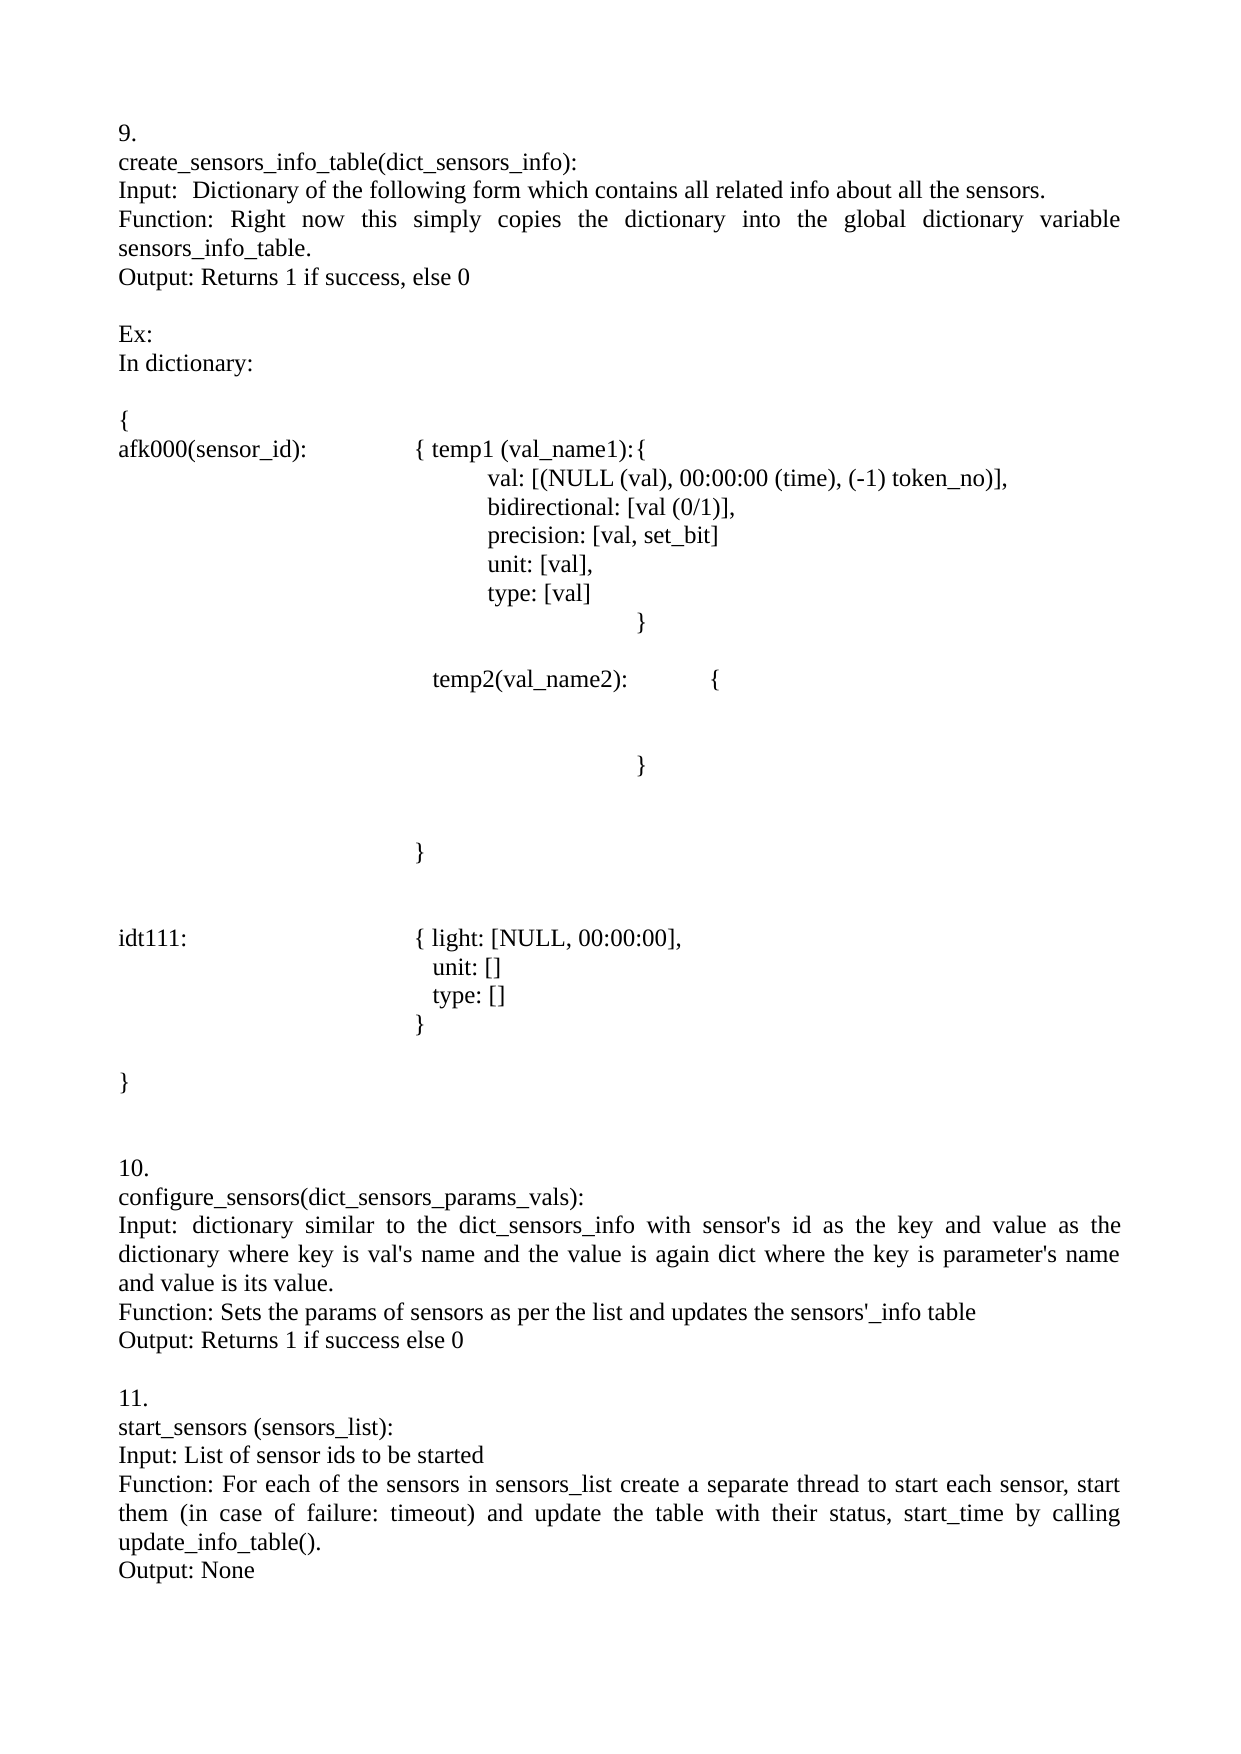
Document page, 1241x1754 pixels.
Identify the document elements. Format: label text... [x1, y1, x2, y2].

text create_sensors_info_table(dict_sensors_info): [118, 147, 1122, 176]
text { [118, 406, 1122, 434]
text Function: For each of the sensors in sensors_list create a separate thread to start each sensor, start them (in case of failure: timeout) and update the table with their status, start_time by calling update_info_table(). [118, 1469, 1122, 1556]
text configure_sensors(dict_sensors_params_vals): [118, 1182, 1122, 1211]
text start_sensors (sensors_list): [118, 1412, 1122, 1441]
text Function: Sets the params of sensors as per the list and updates the sensors'_info table [118, 1297, 1122, 1326]
text Input: List of sensor ids to be started [118, 1441, 1122, 1469]
text } [118, 751, 1122, 779]
text type: [] [118, 981, 1122, 1009]
text In dictionary: [118, 348, 1122, 377]
text type: [val] [118, 578, 1122, 607]
text 10. [118, 1153, 1122, 1182]
text Output: None [118, 1556, 1122, 1584]
text Ex: [118, 319, 1122, 348]
text } [118, 837, 1122, 866]
text Input: Dictionary of the following form which contains all related info about all the sensors. [118, 176, 1122, 204]
text Input: dictionary similar to the dict_sensors_info with sensor's id as the key and value as the dictionary where key is val's name and the value is again dict where the key is parameter's name and value is its value. [118, 1211, 1122, 1297]
text unit: [] [118, 952, 1122, 981]
text 11. [118, 1383, 1122, 1412]
text Output: Returns 1 if success else 0 [118, 1326, 1122, 1354]
text unit: [val], [118, 549, 1122, 578]
text Function: Right now this simply copies the dictionary into the global dictionary variable sensors_info_table. [118, 204, 1122, 262]
text afk000(sensor_id): { temp1 (val_name1): { [118, 434, 1122, 463]
text precision: [val, set_bit] [118, 521, 1122, 549]
text } [118, 1067, 1122, 1096]
text } [118, 607, 1122, 636]
text } [118, 1009, 1122, 1038]
text val: [(NULL (val), 00:00:00 (time), (-1) token_no)], [118, 463, 1122, 492]
text idt111: { light: [NULL, 00:00:00], [118, 923, 1122, 952]
text bidirectional: [val (0/1)], [118, 492, 1122, 521]
text temp2(val_name2): { [118, 664, 1122, 693]
text 9. [118, 118, 1122, 147]
text Output: Returns 1 if success, else 0 [118, 262, 1122, 291]
